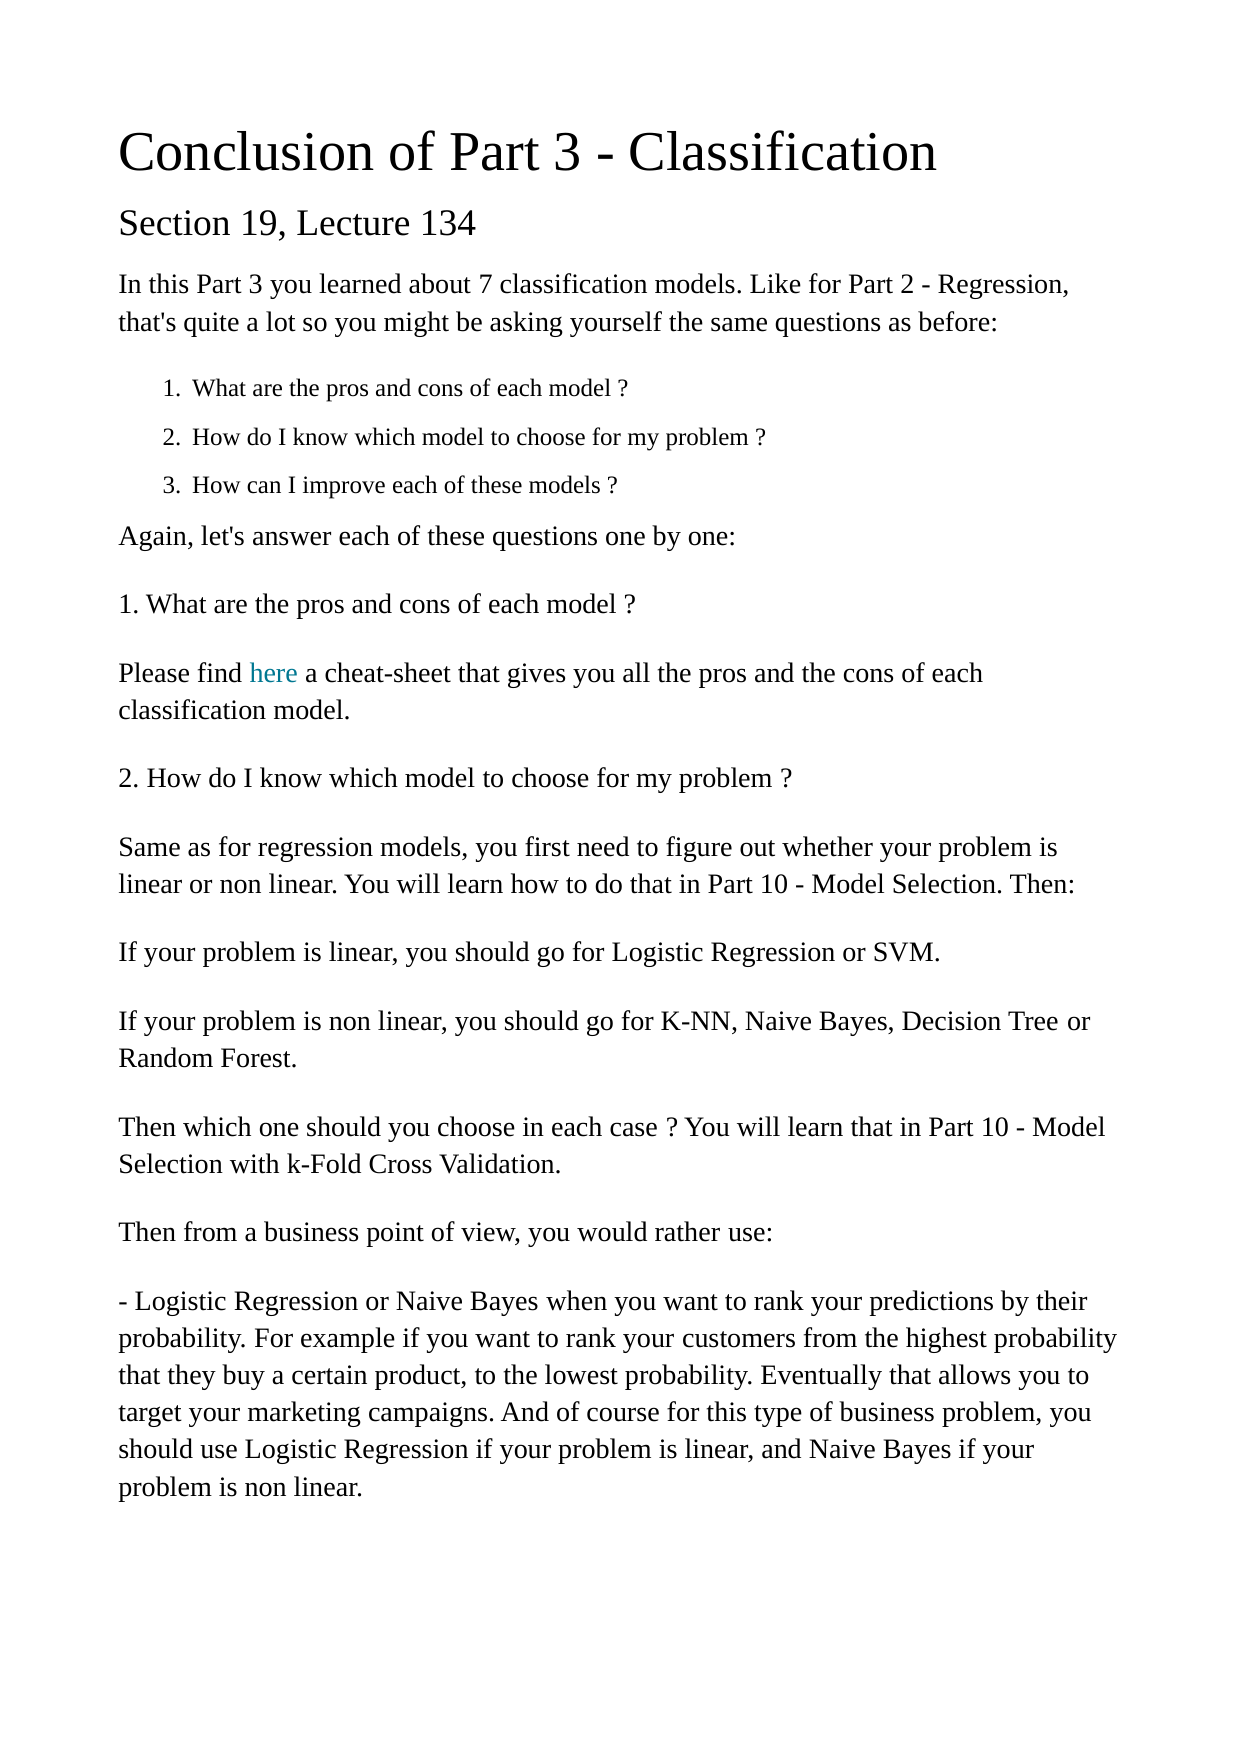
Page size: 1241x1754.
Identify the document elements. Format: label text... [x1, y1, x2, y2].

text Please find here a cheat-sheet that gives you all the pros and the cons of each classification model. [118, 656, 1122, 725]
list How can I improve each of these models ? [162, 470, 1122, 499]
text Then from a business point of view, you would rather use: [118, 1215, 1122, 1248]
list What are the pros and cons of each model ? [162, 373, 1122, 402]
text Conclusion of Part 3 - Classification [118, 118, 1122, 183]
text Same as for regression models, you first need to figure out whether your problem is linear or non linear. You will learn how to do that in Part 10 - Model Selection. Then: [118, 830, 1122, 899]
text Then which one should you choose in each case ? You will learn that in Part 10 - Model Selection with k-Fold Cross Validation. [118, 1109, 1122, 1179]
text 2. How do I know which model to choose for my problem ? [118, 761, 1122, 794]
text Again, let's answer each of these questions one by one: [118, 519, 1122, 551]
text If your problem is linear, you should go for Logistic Regression or SVM. [118, 936, 1122, 968]
text In this Part 3 you learned about 7 classification models. Like for Part 2 - Regression, that's quite a lot so you might be asking yourself the same questions as before: [118, 267, 1122, 337]
text 1. What are the pros and cons of each model ? [118, 587, 1122, 620]
list How do I know which model to choose for my problem ? [162, 422, 1122, 450]
text If your problem is non linear, you should go for K-NN, Naive Bayes, Decision Tree or Random Forest. [118, 1004, 1122, 1073]
text Section 19, Lecture 134 [118, 201, 1122, 244]
text - Logistic Regression or Naive Bayes when you want to rank your predictions by their probability. For example if you want to rank your customers from the highest probability that they buy a certain product, to the lowest probability. Eventually that allows you to target your marketing campaigns. And of course for this type of business problem, you should use Logistic Regression if your problem is linear, and Naive Bayes if your problem is non linear. [118, 1284, 1122, 1502]
